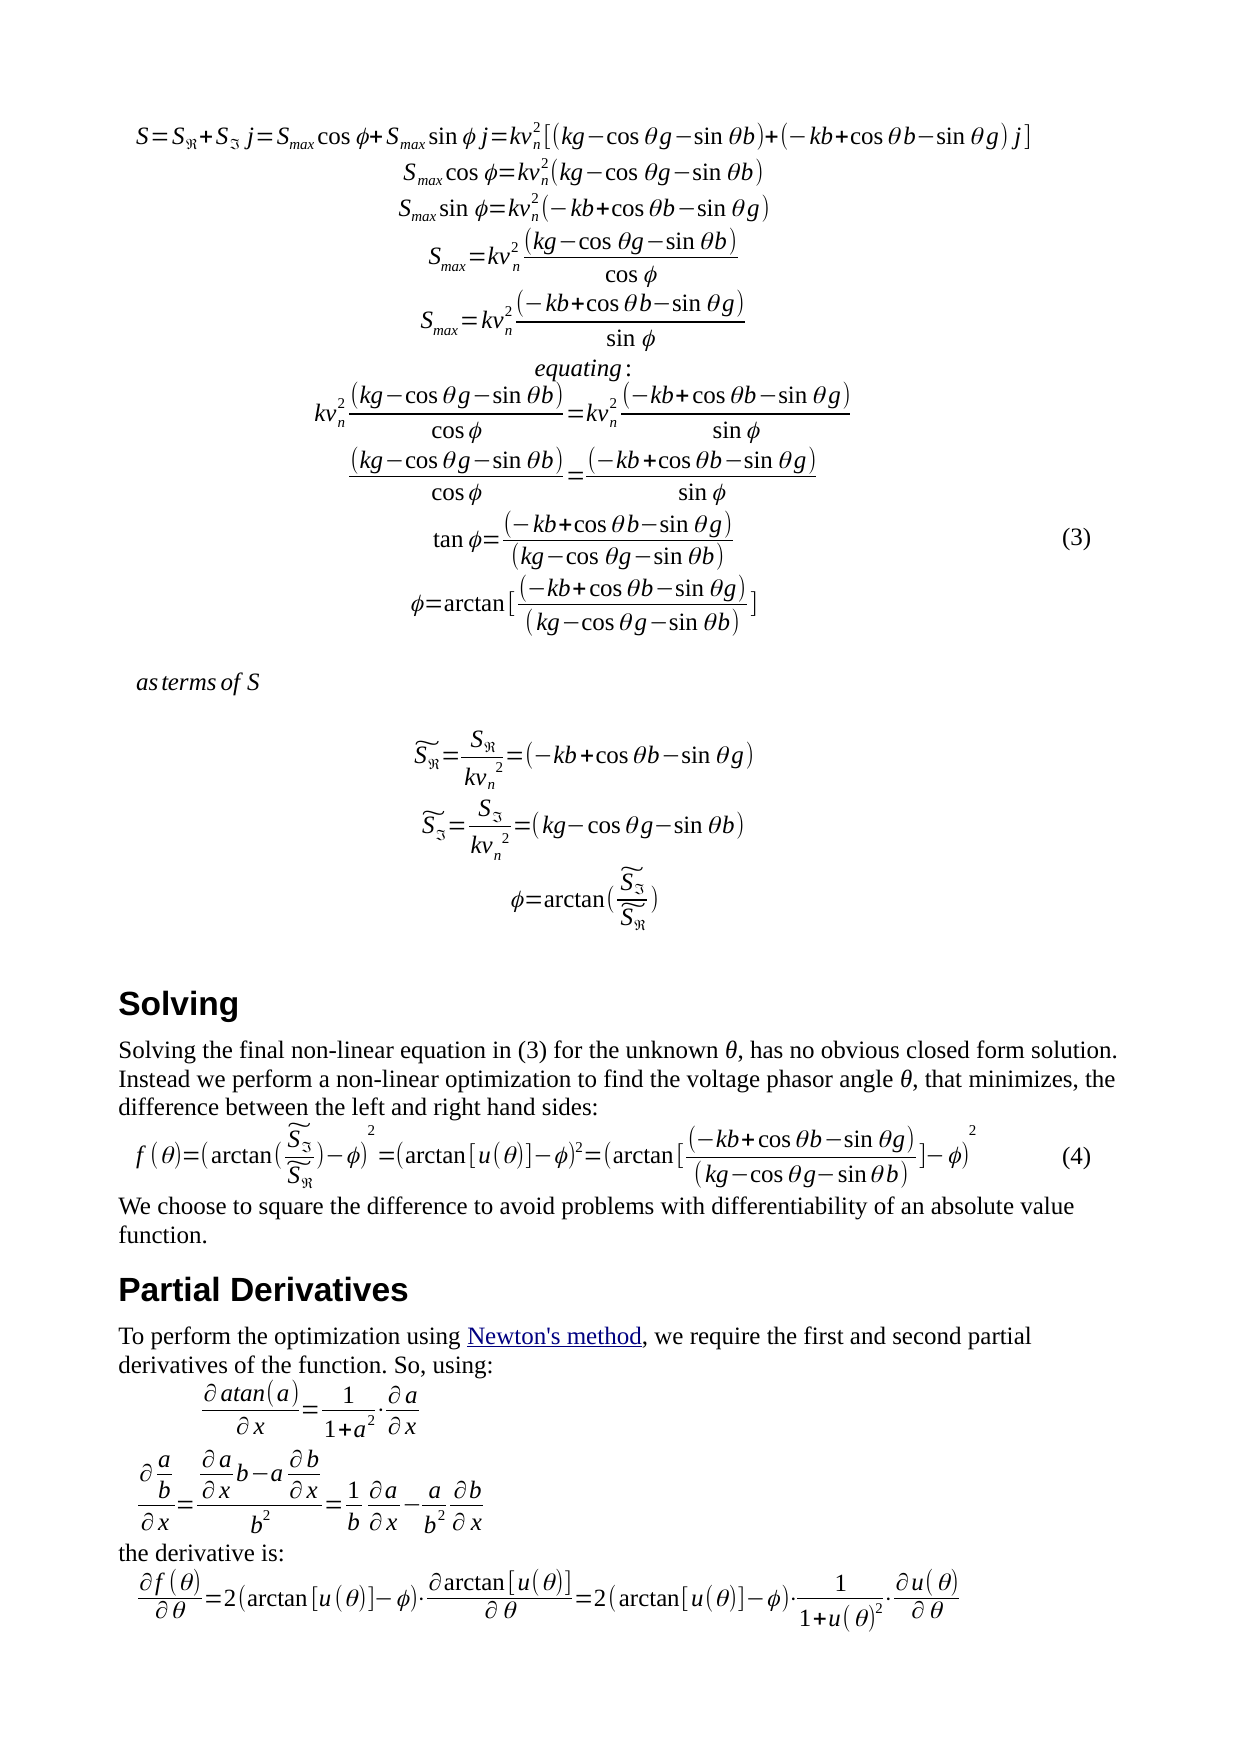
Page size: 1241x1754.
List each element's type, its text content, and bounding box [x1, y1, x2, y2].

text the derivative is: [118, 1538, 1122, 1567]
text (3) [118, 118, 1122, 963]
text To perform the optimization using Newton's method, we require the first and second partial derivatives of the function. So, using: [118, 1321, 1122, 1378]
text Solving the final non-linear equation in (3) for the unknown θ, has no obvious closed form solution. Instead we perform a non-linear optimization to find the voltage phasor angle θ, that minimizes, the difference between the left and right hand sides: [118, 1035, 1122, 1121]
subtitle Partial Derivatives [118, 1270, 1122, 1308]
subtitle Solving [118, 984, 1122, 1022]
text (4) [118, 1121, 1122, 1191]
text We choose to square the difference to avoid problems with differentiability of an absolute value function. [118, 1191, 1122, 1249]
